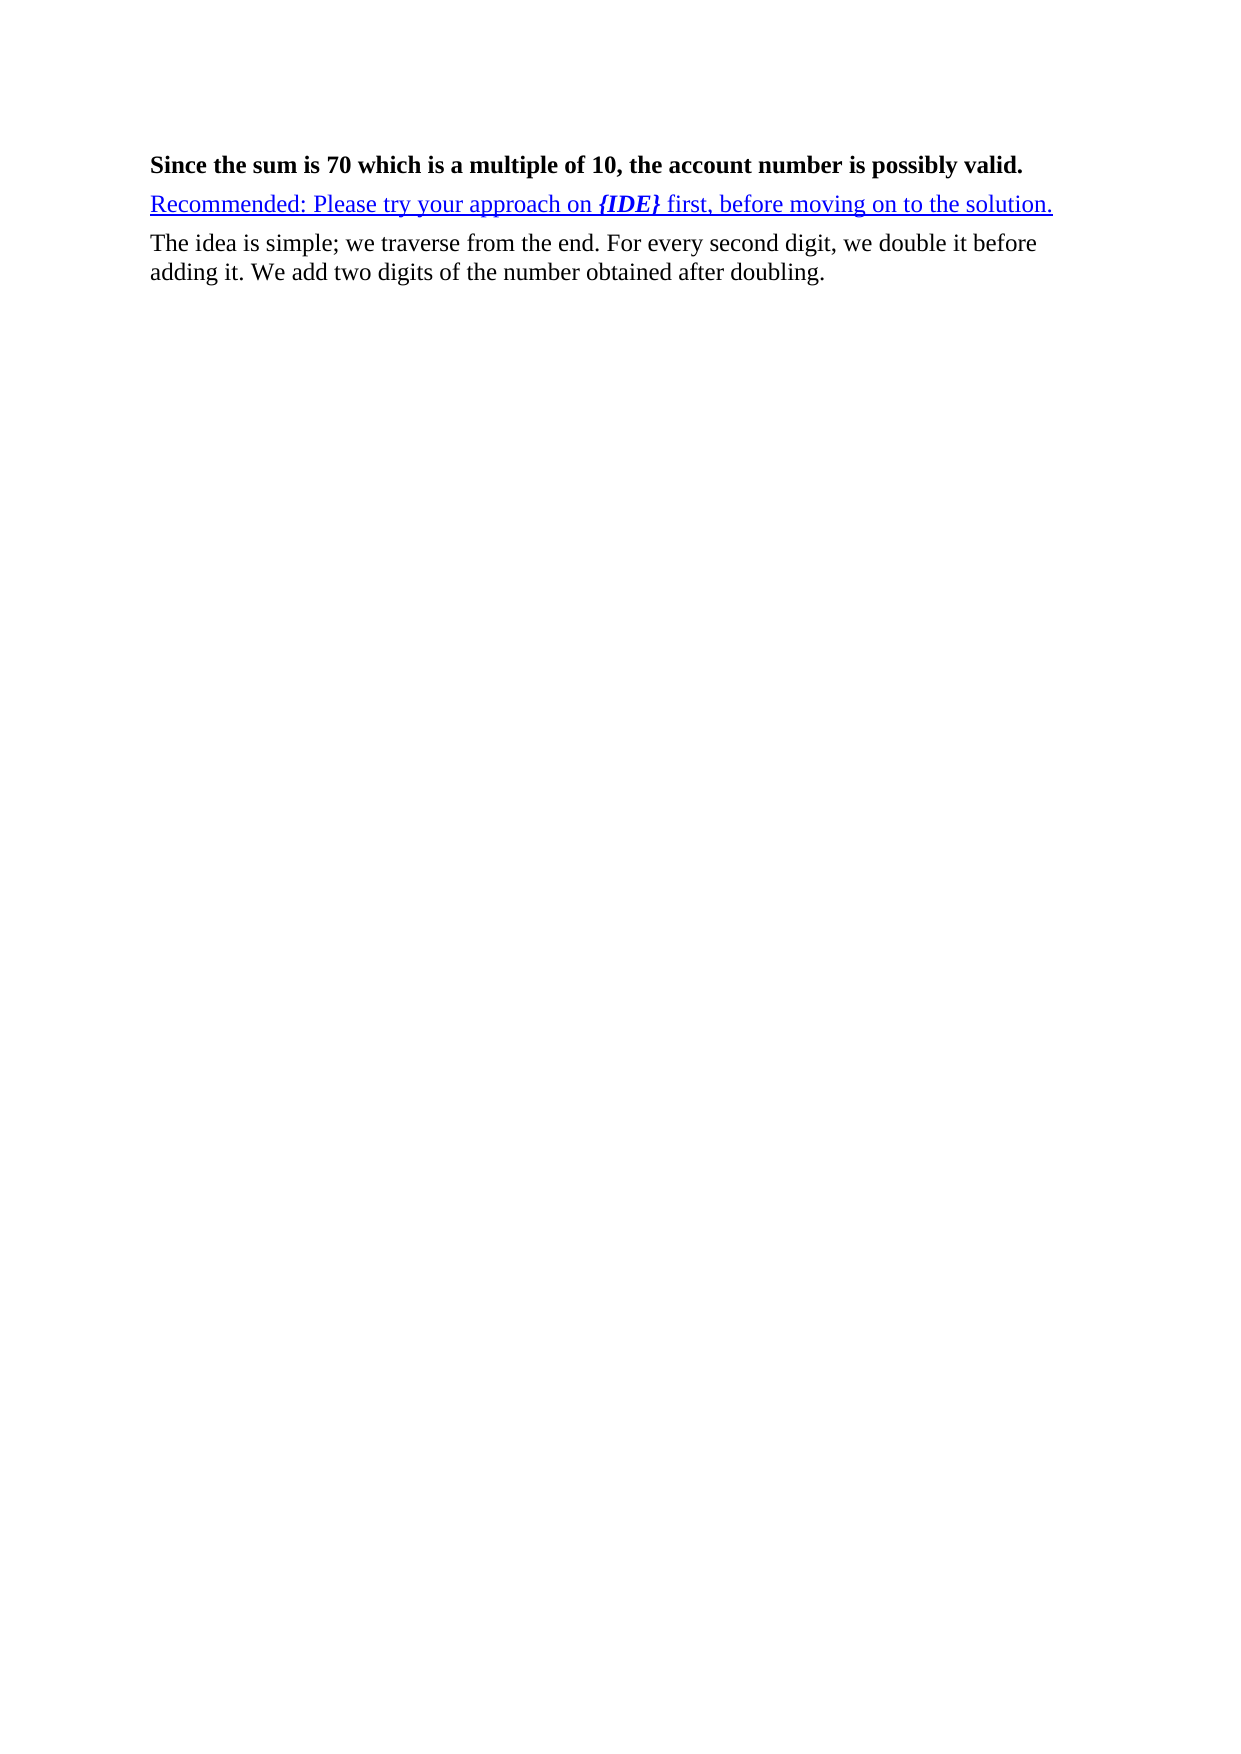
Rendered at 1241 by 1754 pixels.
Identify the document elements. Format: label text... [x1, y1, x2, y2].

text The idea is simple; we traverse from the end. For every second digit, we double it before adding it. We add two digits of the number obtained after doubling. [150, 228, 1090, 286]
text Since the sum is 70 which is a multiple of 10, the account number is possibly valid. [150, 150, 1090, 179]
text Recommended: Please try your approach on {IDE} first, before moving on to the solution. [150, 189, 1090, 218]
